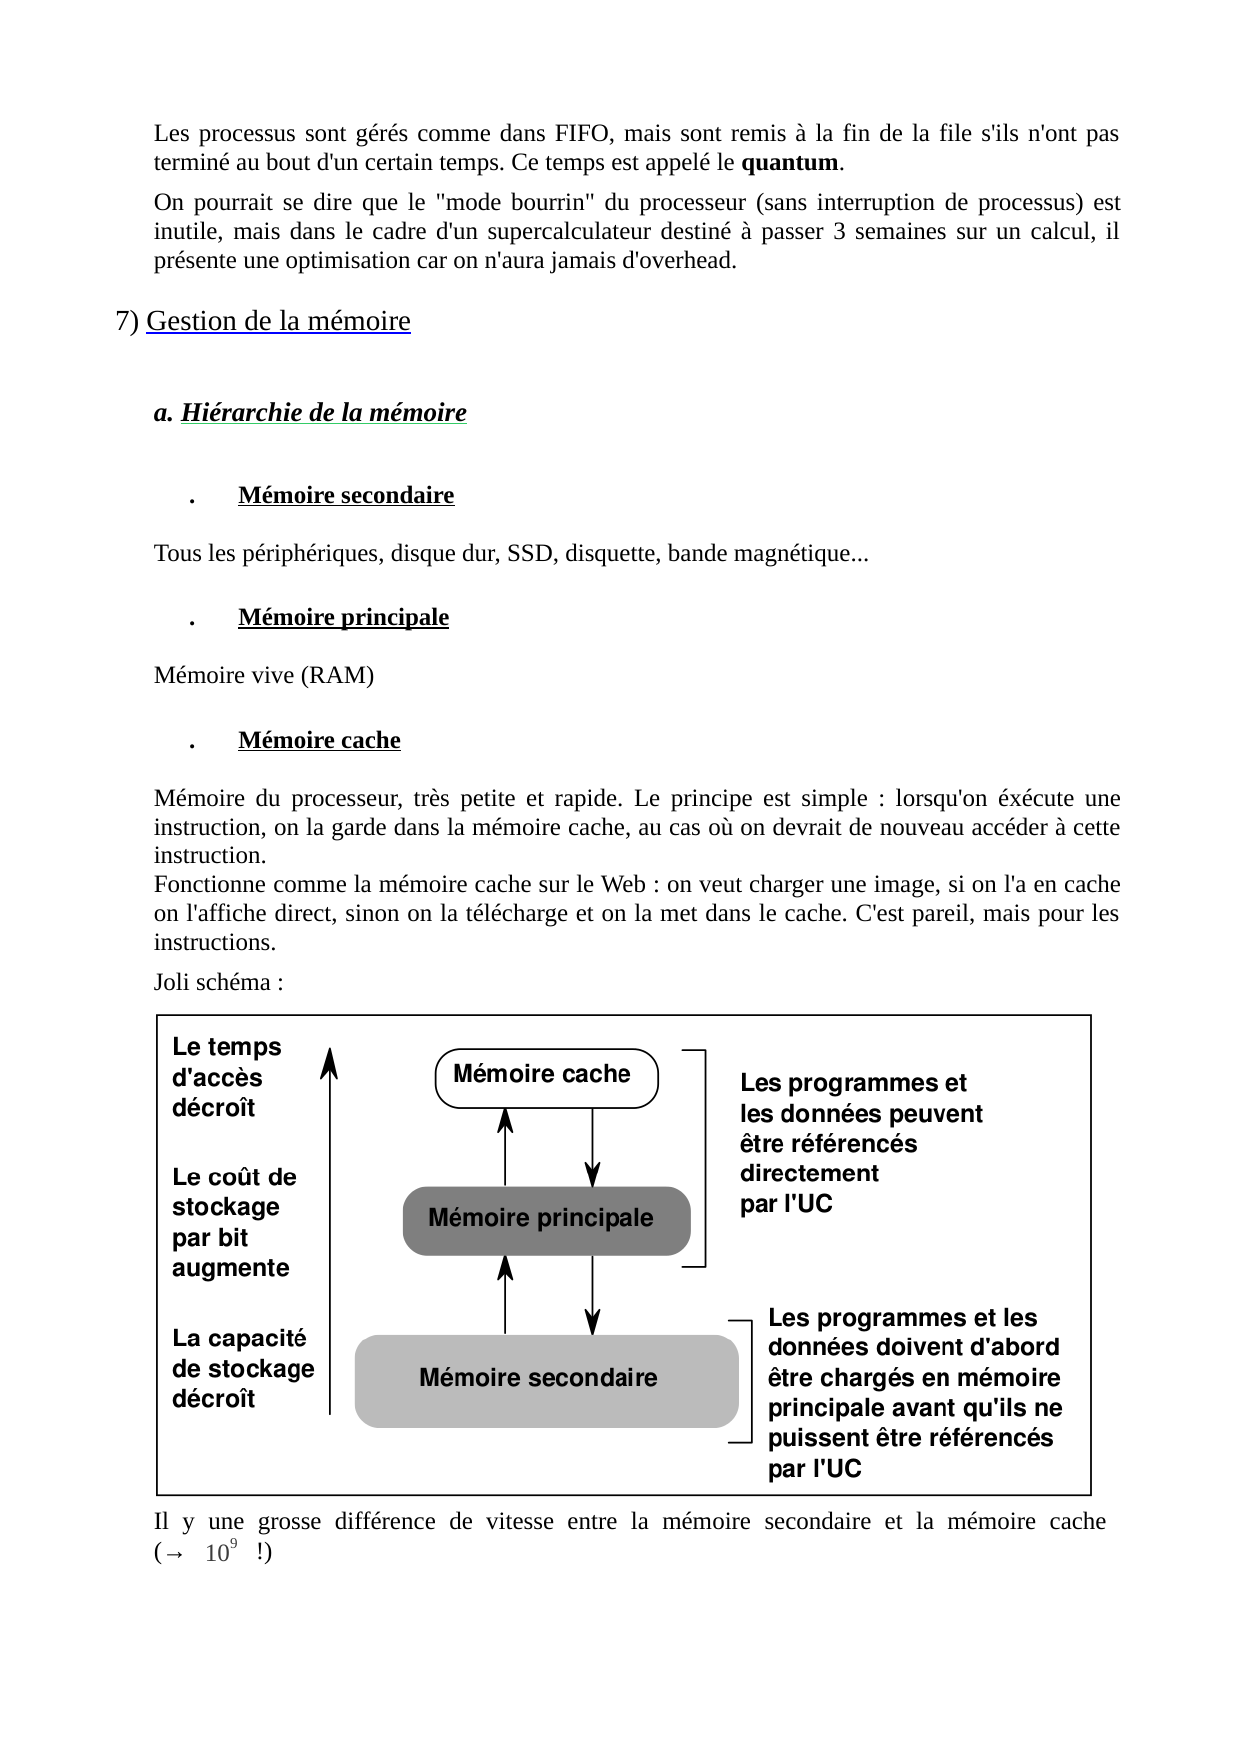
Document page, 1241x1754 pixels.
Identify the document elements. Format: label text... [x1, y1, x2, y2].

picture [135, 1007, 1105, 1506]
subtitle Mémoire du processeur, très petite et rapide. Le principe est simple : lorsqu'on éxécute une instruction, on la garde dans la mémoire cache, au cas où on devrait de nouveau accéder à cette instruction. Fonctionne comme la mémoire cache sur le Web : on veut charger une image, si on l'a en cache on l'affiche direct, sinon on la télécharge et on la met dans le cache. C'est pareil, mais pour les instructions. [153, 783, 1122, 955]
subtitle Gestion de la mémoire [115, 303, 1122, 337]
subtitle Mémoire principale [189, 602, 1122, 631]
subtitle Il y une grosse différence de vitesse entre la mémoire secondaire et la mémoire cache (→!) [153, 1008, 1122, 1566]
subtitle Joli schéma : [153, 967, 1122, 996]
subtitle Les processus sont gérés comme dans FIFO, mais sont remis à la fin de la file s'ils n'ont pas terminé au bout d'un certain temps. Ce temps est appelé le quantum. [153, 118, 1122, 176]
subtitle Tous les périphériques, disque dur, SSD, disquette, bande magnétique... [153, 538, 1122, 567]
subtitle On pourrait se dire que le "mode bourrin" du processeur (sans interruption de processus) est inutile, mais dans le cadre d'un supercalculateur destiné à passer 3 semaines sur un calcul, il présente une optimisation car on n'aura jamais d'overhead. [153, 187, 1122, 274]
subtitle Mémoire secondaire [189, 480, 1122, 509]
subtitle Mémoire cache [189, 725, 1122, 753]
subtitle Hiérarchie de la mémoire [153, 396, 1122, 427]
subtitle Mémoire vive (RAM) [153, 661, 1122, 689]
